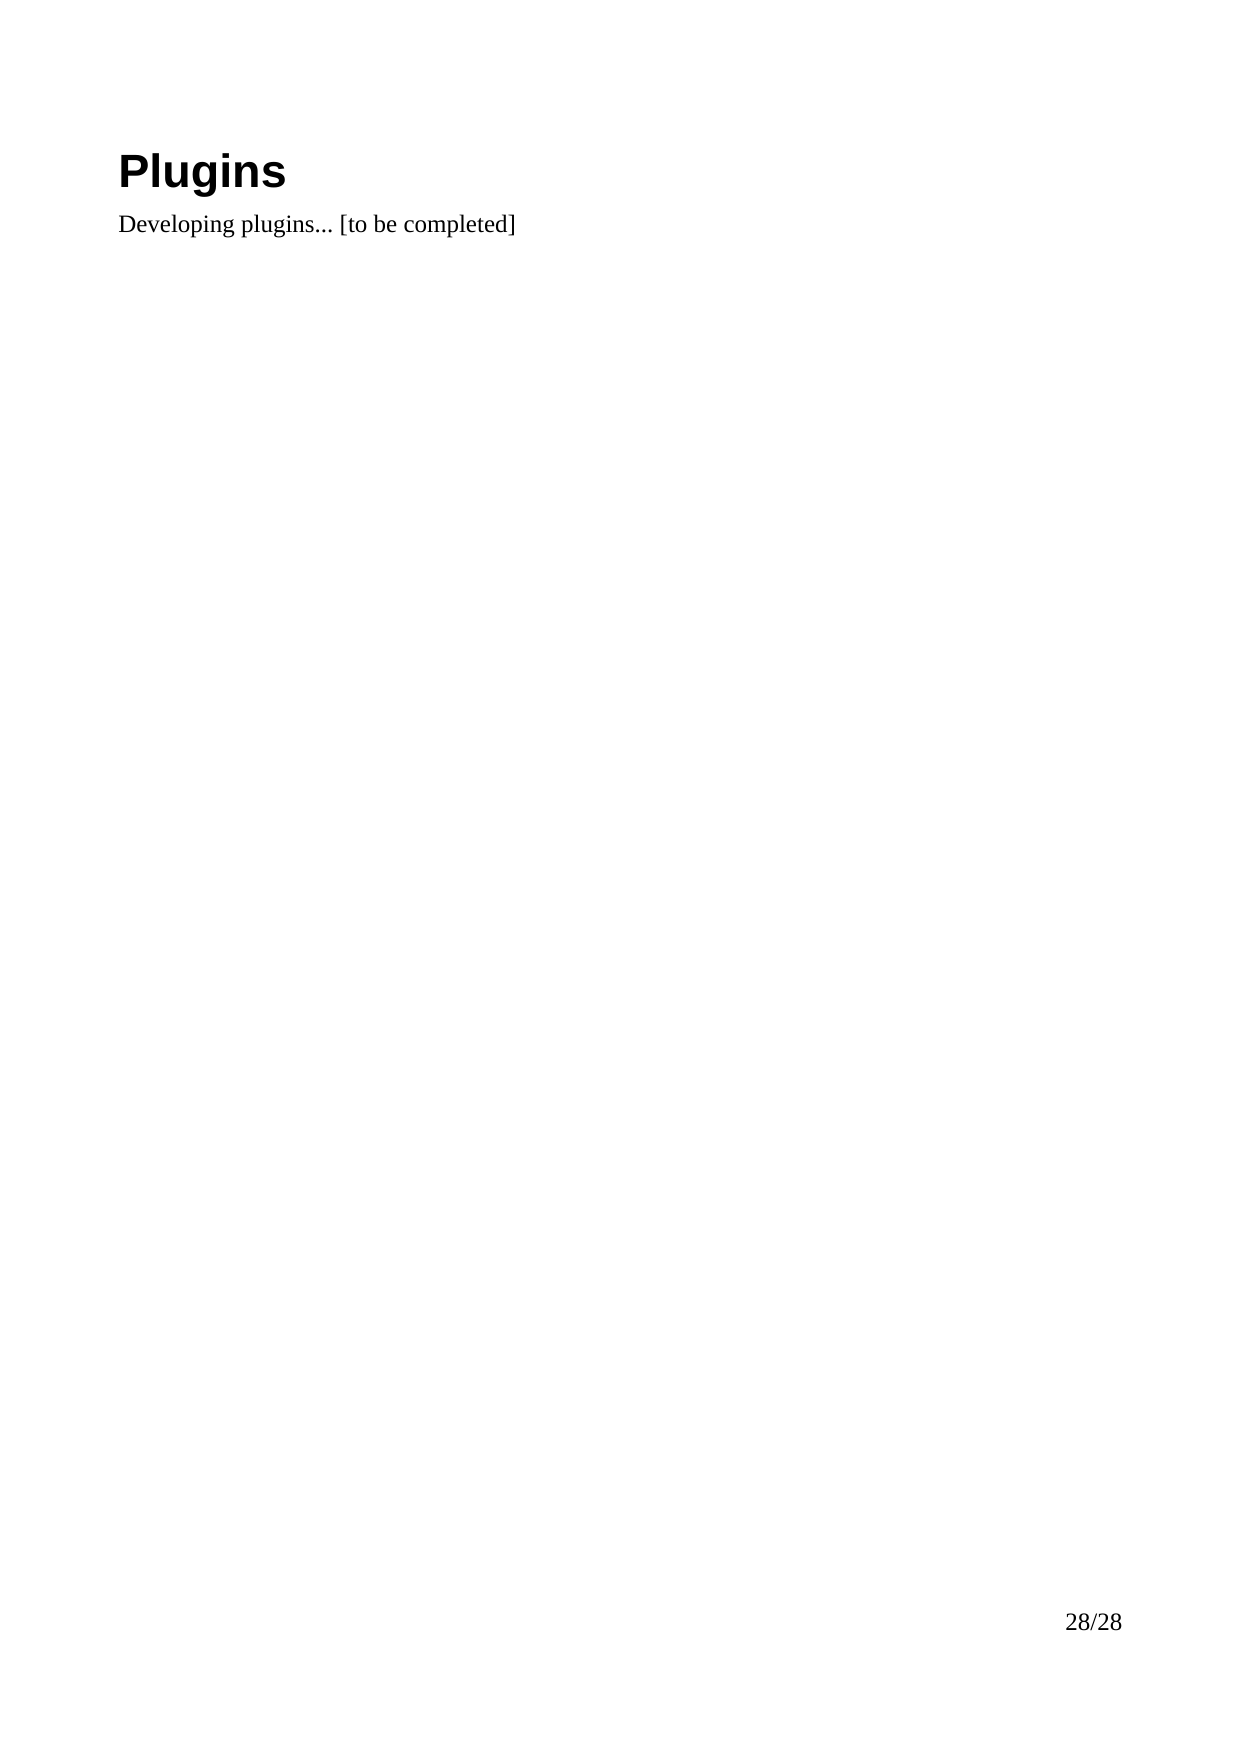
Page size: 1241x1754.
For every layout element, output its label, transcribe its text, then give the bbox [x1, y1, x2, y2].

subtitle Plugins [118, 143, 1122, 197]
text Developing plugins... [to be completed] [118, 209, 1122, 238]
